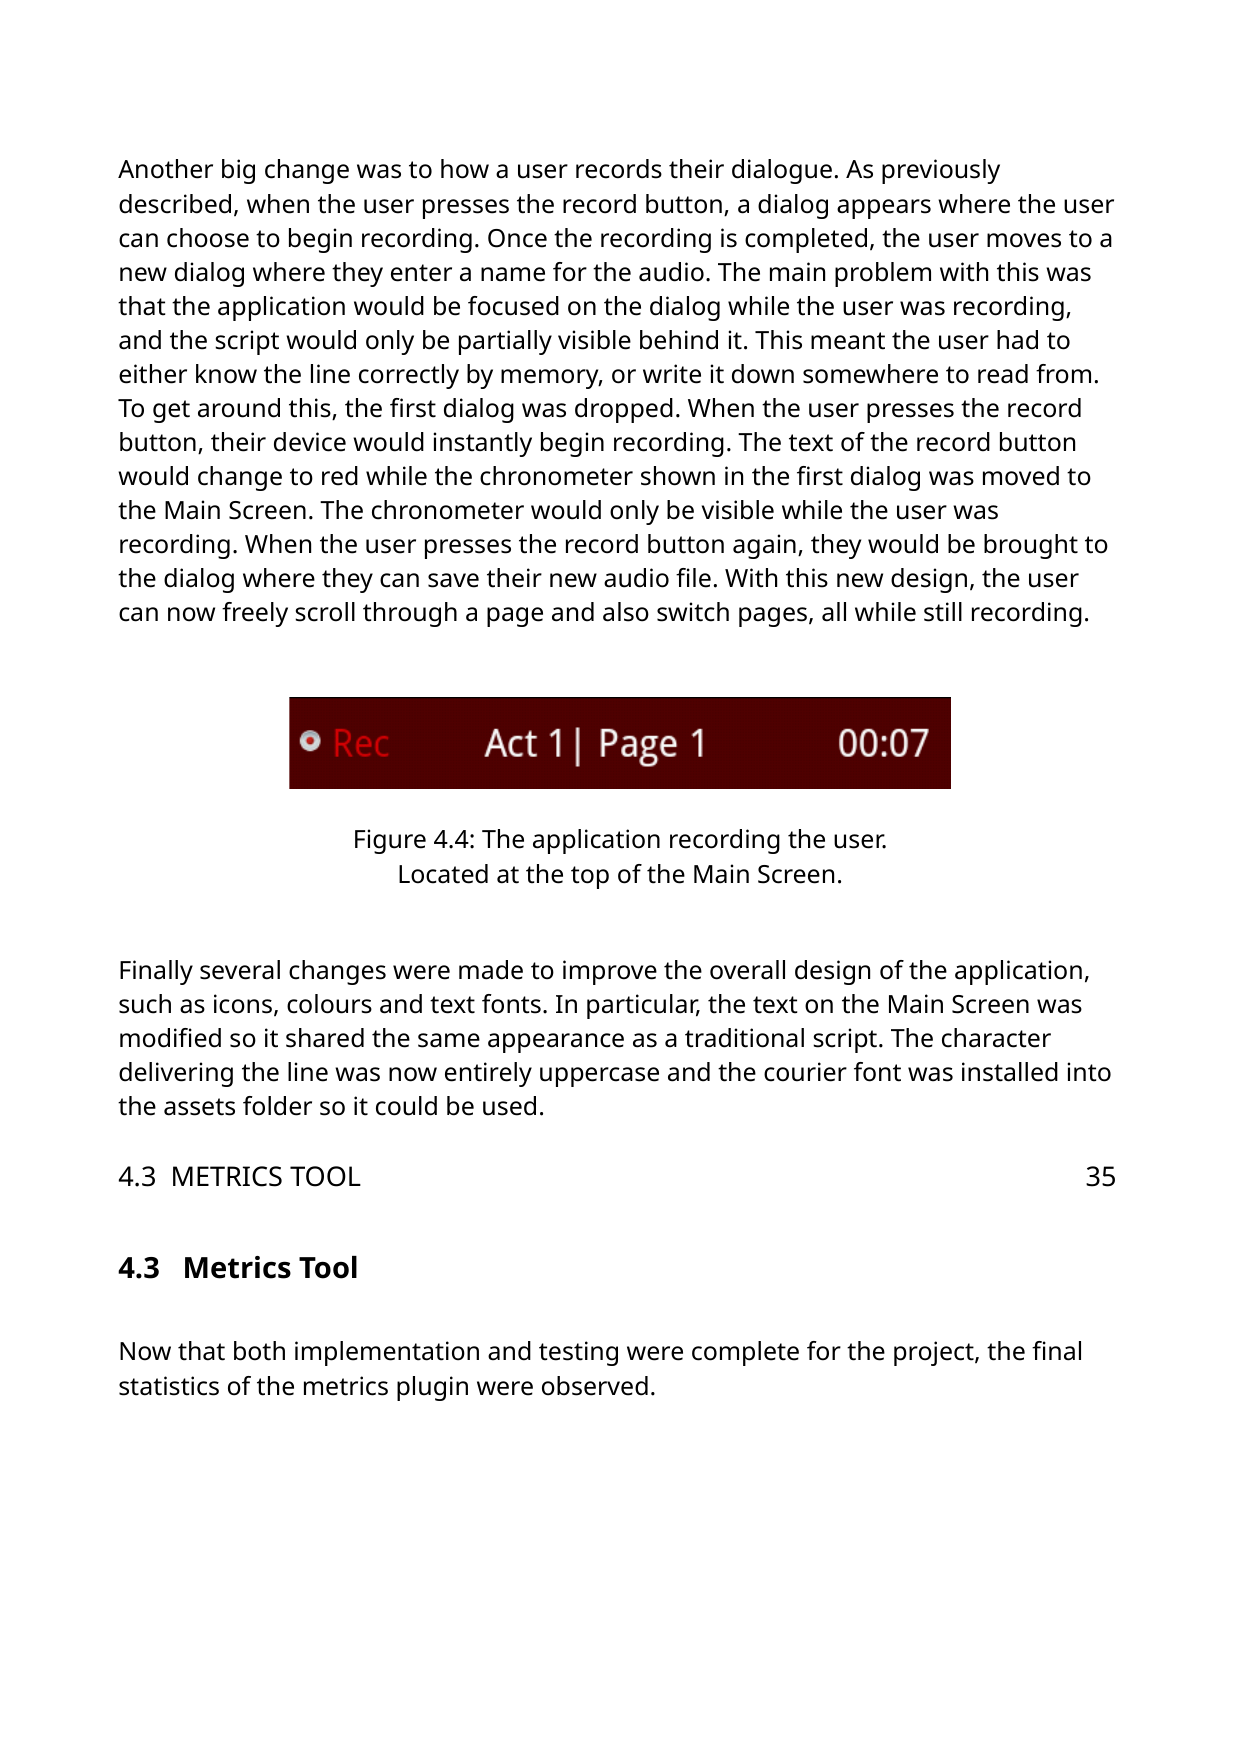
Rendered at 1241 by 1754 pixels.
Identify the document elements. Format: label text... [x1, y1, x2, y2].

text Now that both implementation and testing were complete for the project, the final statistics of the metrics plugin were observed. [118, 1334, 1122, 1402]
text Another big change was to how a user records their dialogue. As previously described, when the user presses the record button, a dialog appears where the user can choose to begin recording. Once the recording is completed, the user moves to a new dialog where they enter a name for the audio. The main problem with this was that the application would be focused on the dialog while the user was recording, and the script would only be partially visible behind it. This meant the user had to either know the line correctly by memory, or write it down somewhere to read from. To get around this, the first dialog was dropped. When the user presses the record button, their device would instantly begin recording. The text of the record button would change to red while the chronometer shown in the first dialog was moved to the Main Screen. The chronometer would only be visible while the user was recording. When the user presses the record button again, they would be brought to the dialog where they can save their new audio file. With this new design, the user can now freely scroll through a page and also switch pages, all while still recording. [118, 152, 1122, 629]
text 4.3 METRICS TOOL 35 [118, 1157, 1122, 1194]
text Finally several changes were made to improve the overall design of the application, such as icons, colours and text fonts. In particular, the text on the Main Screen was modified so it shared the same appearance as a traditional script. The character delivering the line was now entirely uppercase and the courier font was installed into the assets folder so it could be used. [118, 953, 1122, 1123]
text Figure 4.4: The application recording the user. [118, 822, 1122, 856]
picture [289, 697, 951, 789]
subtitle 4.3 Metrics Tool [118, 1248, 1122, 1287]
text Located at the top of the Main Screen. [118, 856, 1122, 890]
